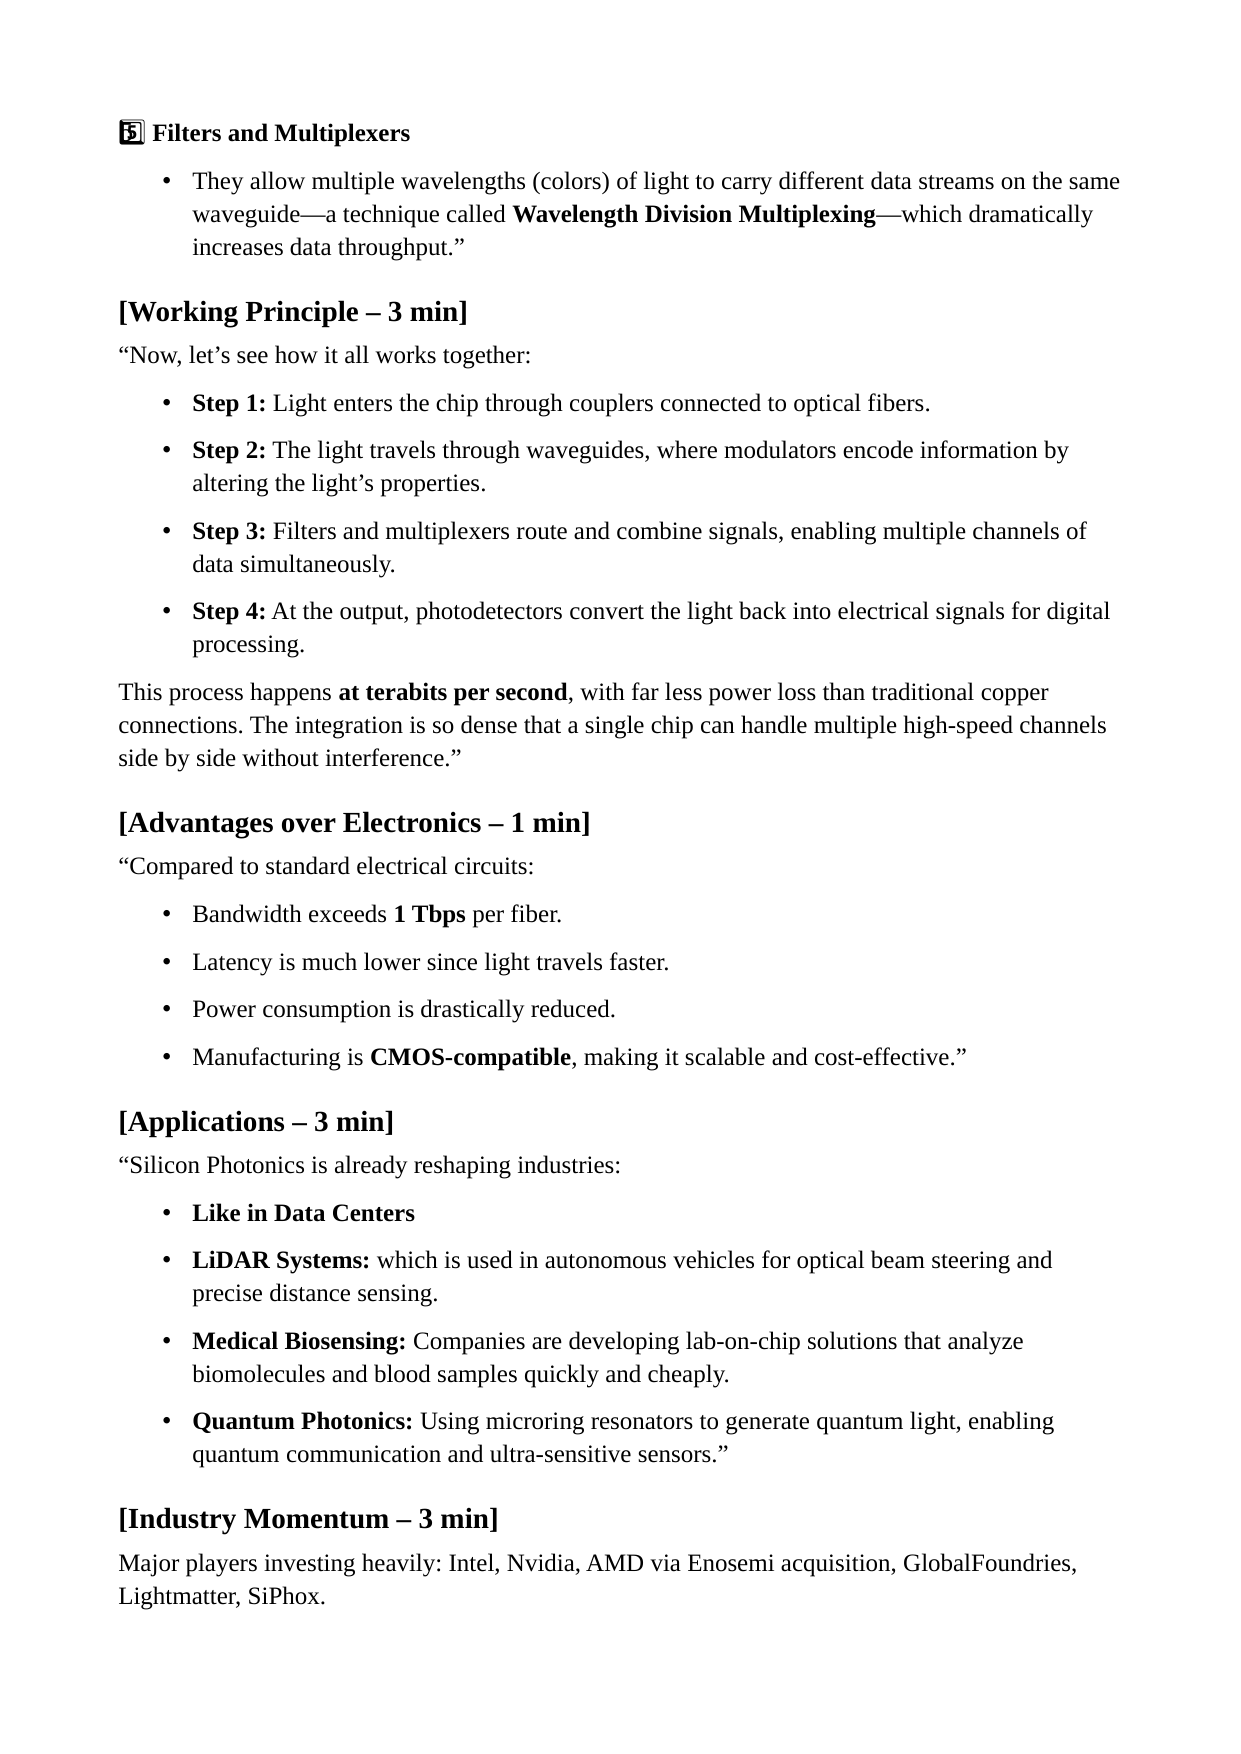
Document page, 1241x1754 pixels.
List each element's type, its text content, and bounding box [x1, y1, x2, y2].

list They allow multiple wavelengths (colors) of light to carry different data streams on the same waveguide—a technique called Wavelength Division Multiplexing—which dramatically increases data throughput.” [162, 166, 1122, 261]
list Latency is much lower since light travels faster. [162, 947, 1122, 975]
list Step 4: At the output, photodetectors convert the light back into electrical signals for digital processing. [162, 596, 1122, 658]
list Manufacturing is CMOS-compatible, making it scalable and cost-effective.” [162, 1042, 1122, 1071]
text “Compared to standard electrical circuits: [118, 851, 1122, 880]
list Power consumption is drastically reduced. [162, 994, 1122, 1023]
text Major players investing heavily: Intel, Nvidia, AMD via Enosemi acquisition, GlobalFoundries, Lightmatter, SiPhox. [118, 1548, 1122, 1609]
list Step 2: The light travels through waveguides, where modulators encode information by altering the light’s properties. [162, 435, 1122, 497]
list Like in Data Centers [162, 1198, 1122, 1226]
subtitle [Industry Momentum – 3 min] [118, 1502, 1122, 1535]
text “Now, let’s see how it all works together: [118, 340, 1122, 369]
subtitle [Applications – 3 min] [118, 1104, 1122, 1137]
list Medical Biosensing: Companies are developing lab-on-chip solutions that analyze biomolecules and blood samples quickly and cheaply. [162, 1326, 1122, 1388]
text 5️⃣ Filters and Multiplexers [118, 118, 1122, 147]
list Quantum Photonics: Using microring resonators to generate quantum light, enabling quantum communication and ultra-sensitive sensors.” [162, 1406, 1122, 1468]
subtitle [Working Principle – 3 min] [118, 294, 1122, 327]
list Step 1: Light enters the chip through couplers connected to optical fibers. [162, 388, 1122, 416]
list LiDAR Systems: which is used in autonomous vehicles for optical beam steering and precise distance sensing. [162, 1245, 1122, 1307]
list Step 3: Filters and multiplexers route and combine signals, enabling multiple channels of data simultaneously. [162, 516, 1122, 578]
text “Silicon Photonics is already reshaping industries: [118, 1150, 1122, 1179]
subtitle [Advantages over Electronics – 1 min] [118, 805, 1122, 839]
text This process happens at terabits per second, with far less power loss than traditional copper connections. The integration is so dense that a single chip can handle multiple high-speed channels side by side without interference.” [118, 677, 1122, 772]
list Bandwidth exceeds 1 Tbps per fiber. [162, 899, 1122, 928]
